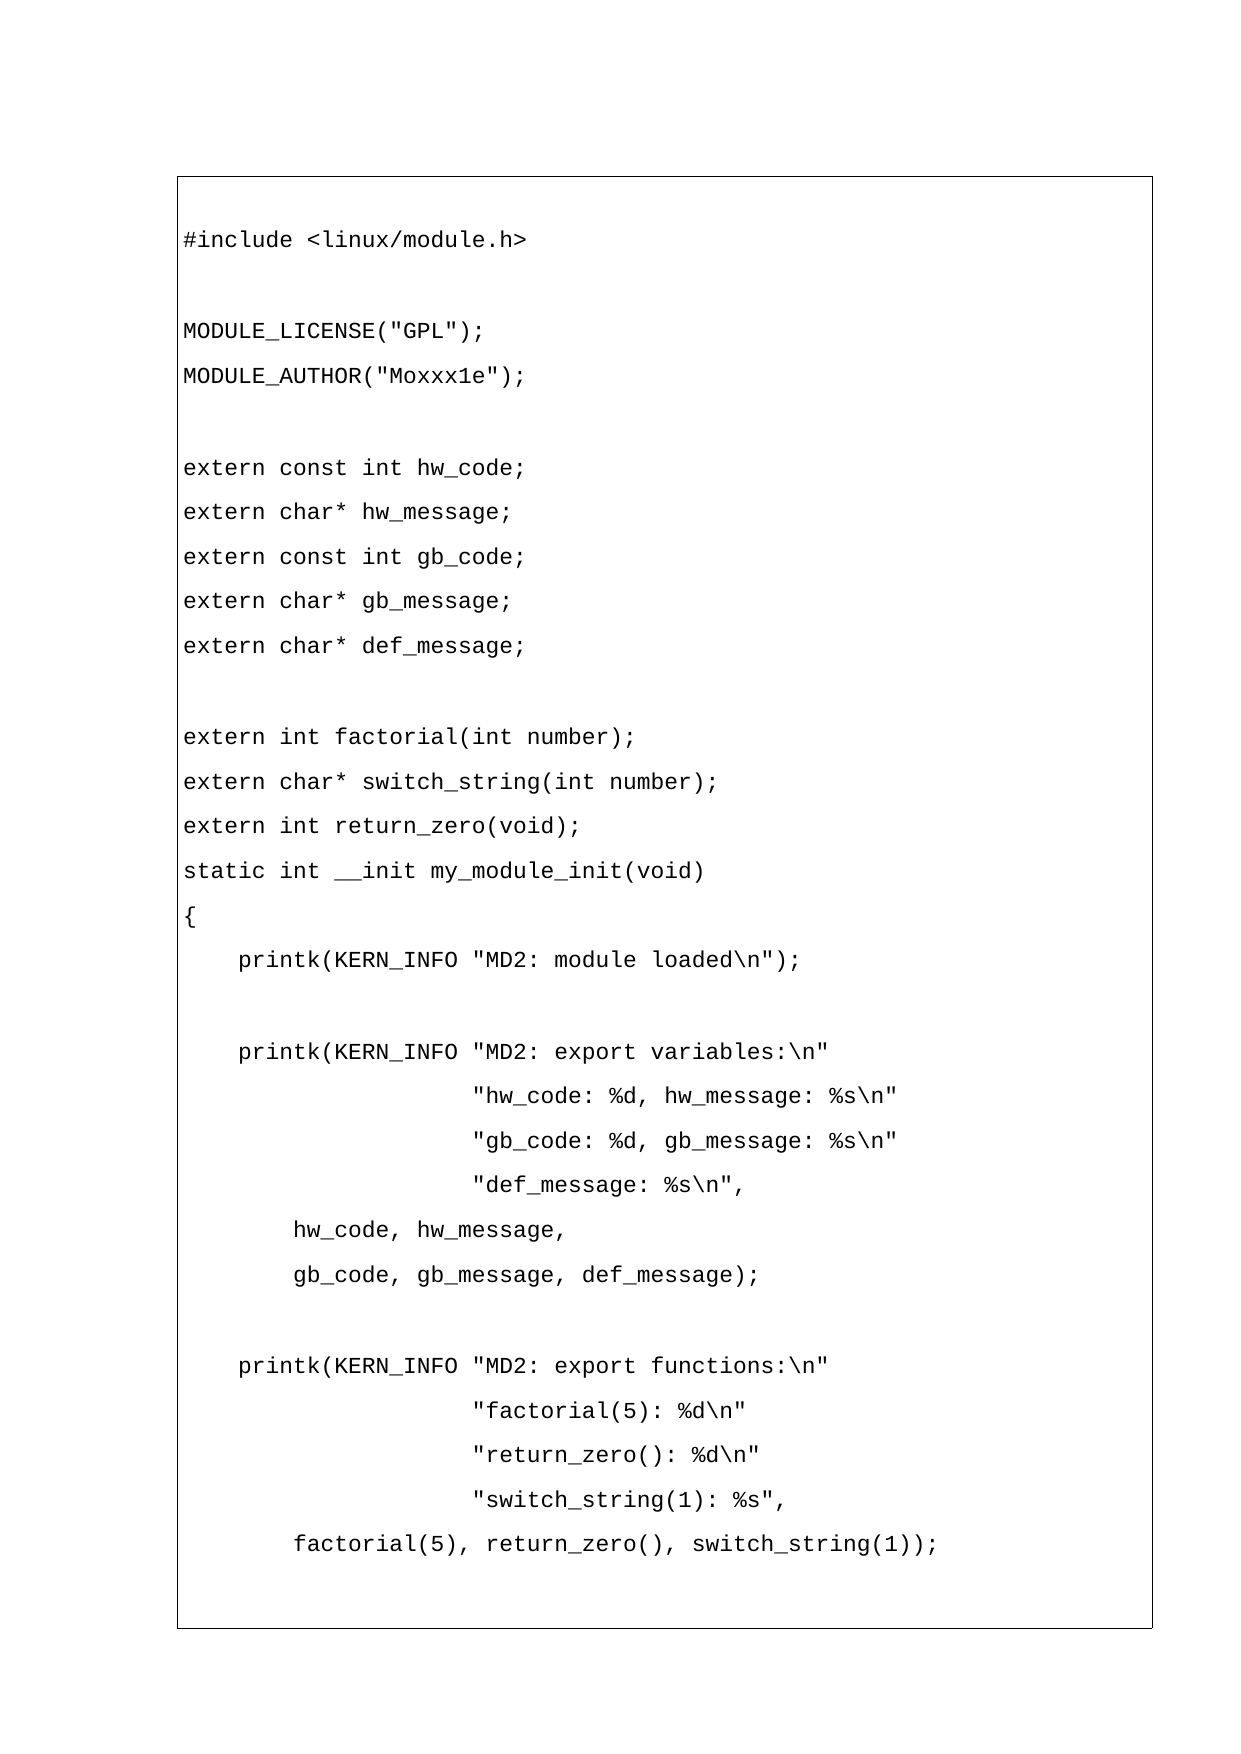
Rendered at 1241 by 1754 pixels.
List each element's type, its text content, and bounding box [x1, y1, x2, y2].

table_header #include <linux/module.h> MODULE_LICENSE("GPL"); MODULE_AUTHOR("Moxxx1e"); extern const int hw_code; extern char* hw_message; extern const int gb_code; extern char* gb_message; extern char* def_message; extern int factorial(int number); extern char* switch_string(int number); extern int return_zero(void); static int __init my_module_init(void) { printk(KERN_INFO "MD2: module loaded\n"); printk(KERN_INFO "MD2: export variables:\n" "hw_code: %d, hw_message: %s\n" "gb_code: %d, gb_message: %s\n" "def_message: %s\n", hw_code, hw_message, gb_code, gb_message, def_message); printk(KERN_INFO "MD2: export functions:\n" "factorial(5): %d\n" "return_zero(): %d\n" "switch_string(1): %s", factorial(5), return_zero(), switch_string(1)); [178, 177, 1152, 1628]
